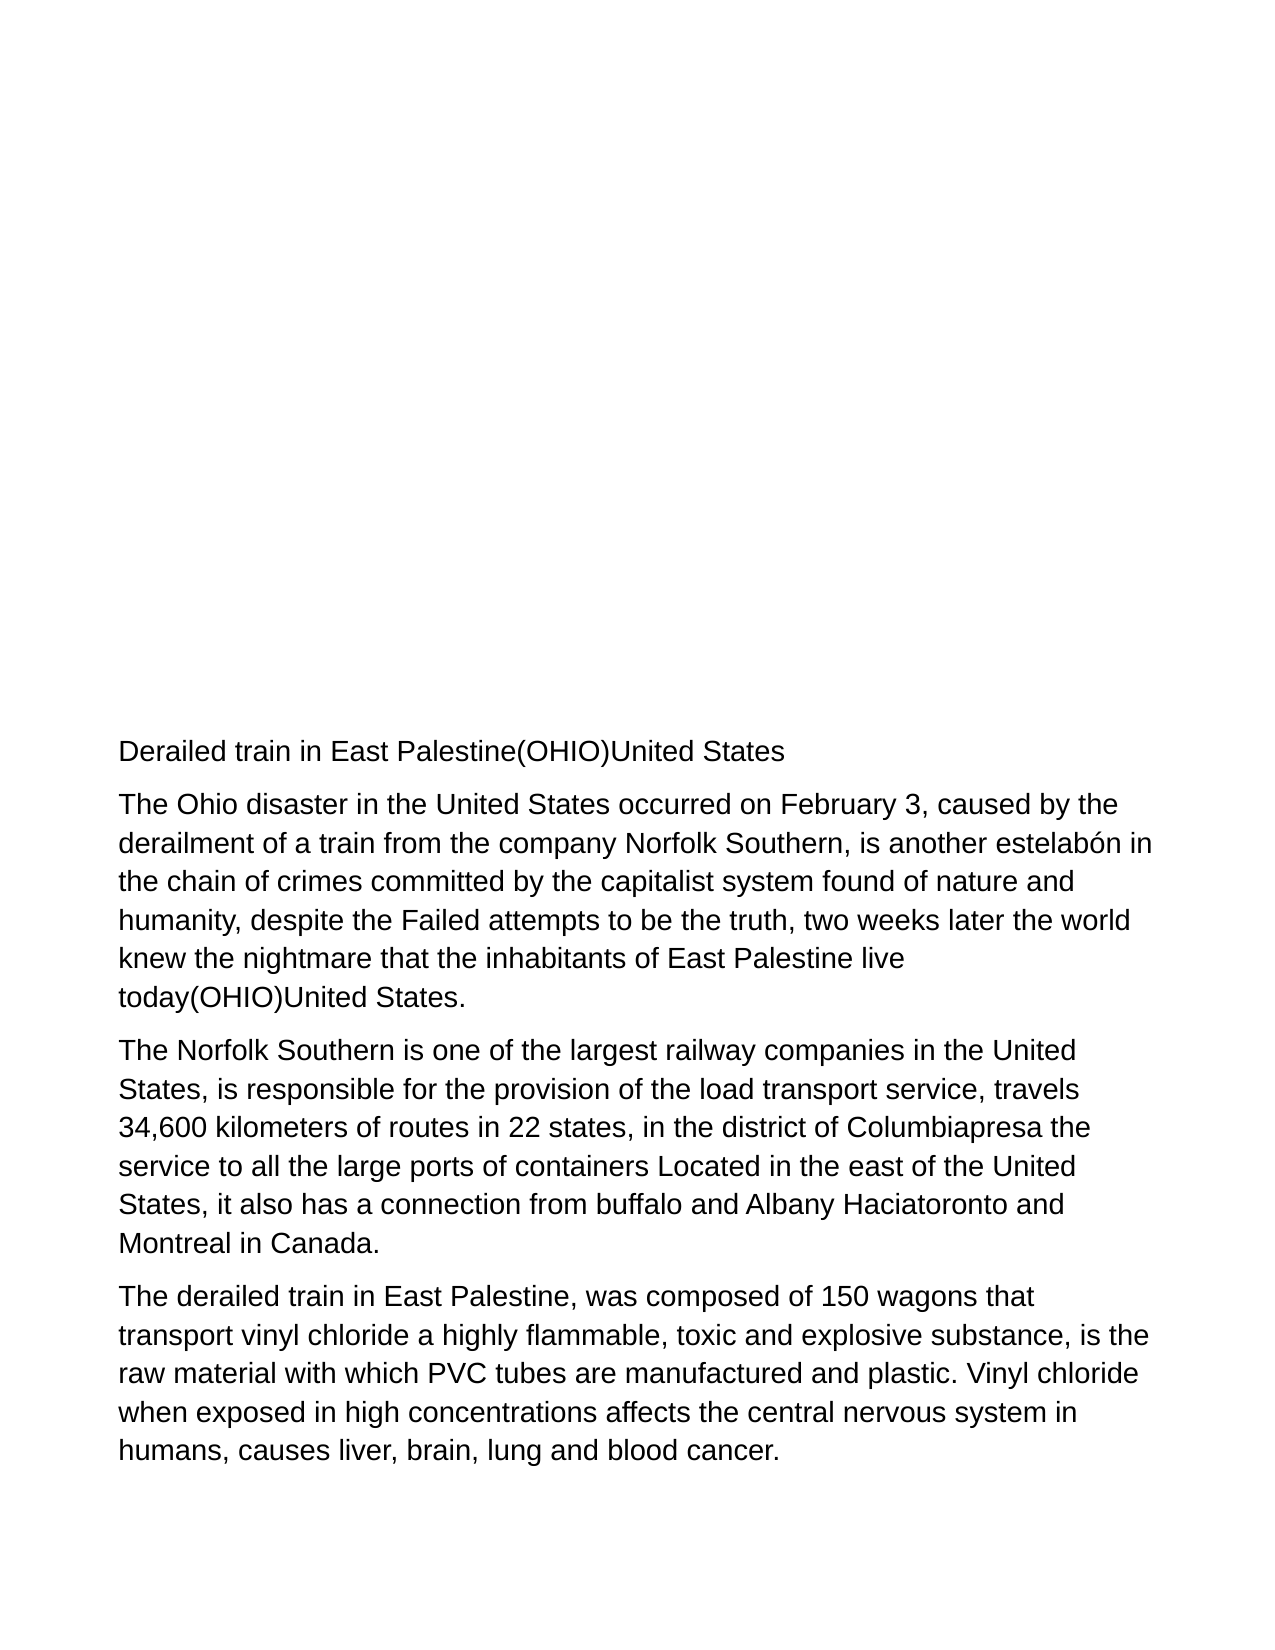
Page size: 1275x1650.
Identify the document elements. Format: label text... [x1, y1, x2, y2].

text Derailed train in East Palestine(OHIO)United States [118, 118, 1157, 768]
text The Ohio disaster in the United States occurred on February 3, caused by the derailment of a train from the company Norfolk Southern, is another estelabón in the chain of crimes committed by the capitalist system found of nature and humanity, despite the Failed attempts to be the truth, two weeks later the world knew the nightmare that the inhabitants of East Palestine live today(OHIO)United States. [118, 787, 1157, 1013]
text The Norfolk Southern is one of the largest railway companies in the United States, is responsible for the provision of the load transport service, travels 34,600 kilometers of routes in 22 states, in the district of Columbiapresa the service to all the large ports of containers Located in the east of the United States, it also has a connection from buffalo and Albany Haciatoronto and Montreal in Canada. [118, 1033, 1157, 1259]
text The derailed train in East Palestine, was composed of 150 wagons that transport vinyl chloride a highly flammable, toxic and explosive substance, is the raw material with which PVC tubes are manufactured and plastic. Vinyl chloride when exposed in high concentrations affects the central nervous system in humans, causes liver, brain, lung and blood cancer. [118, 1279, 1157, 1467]
